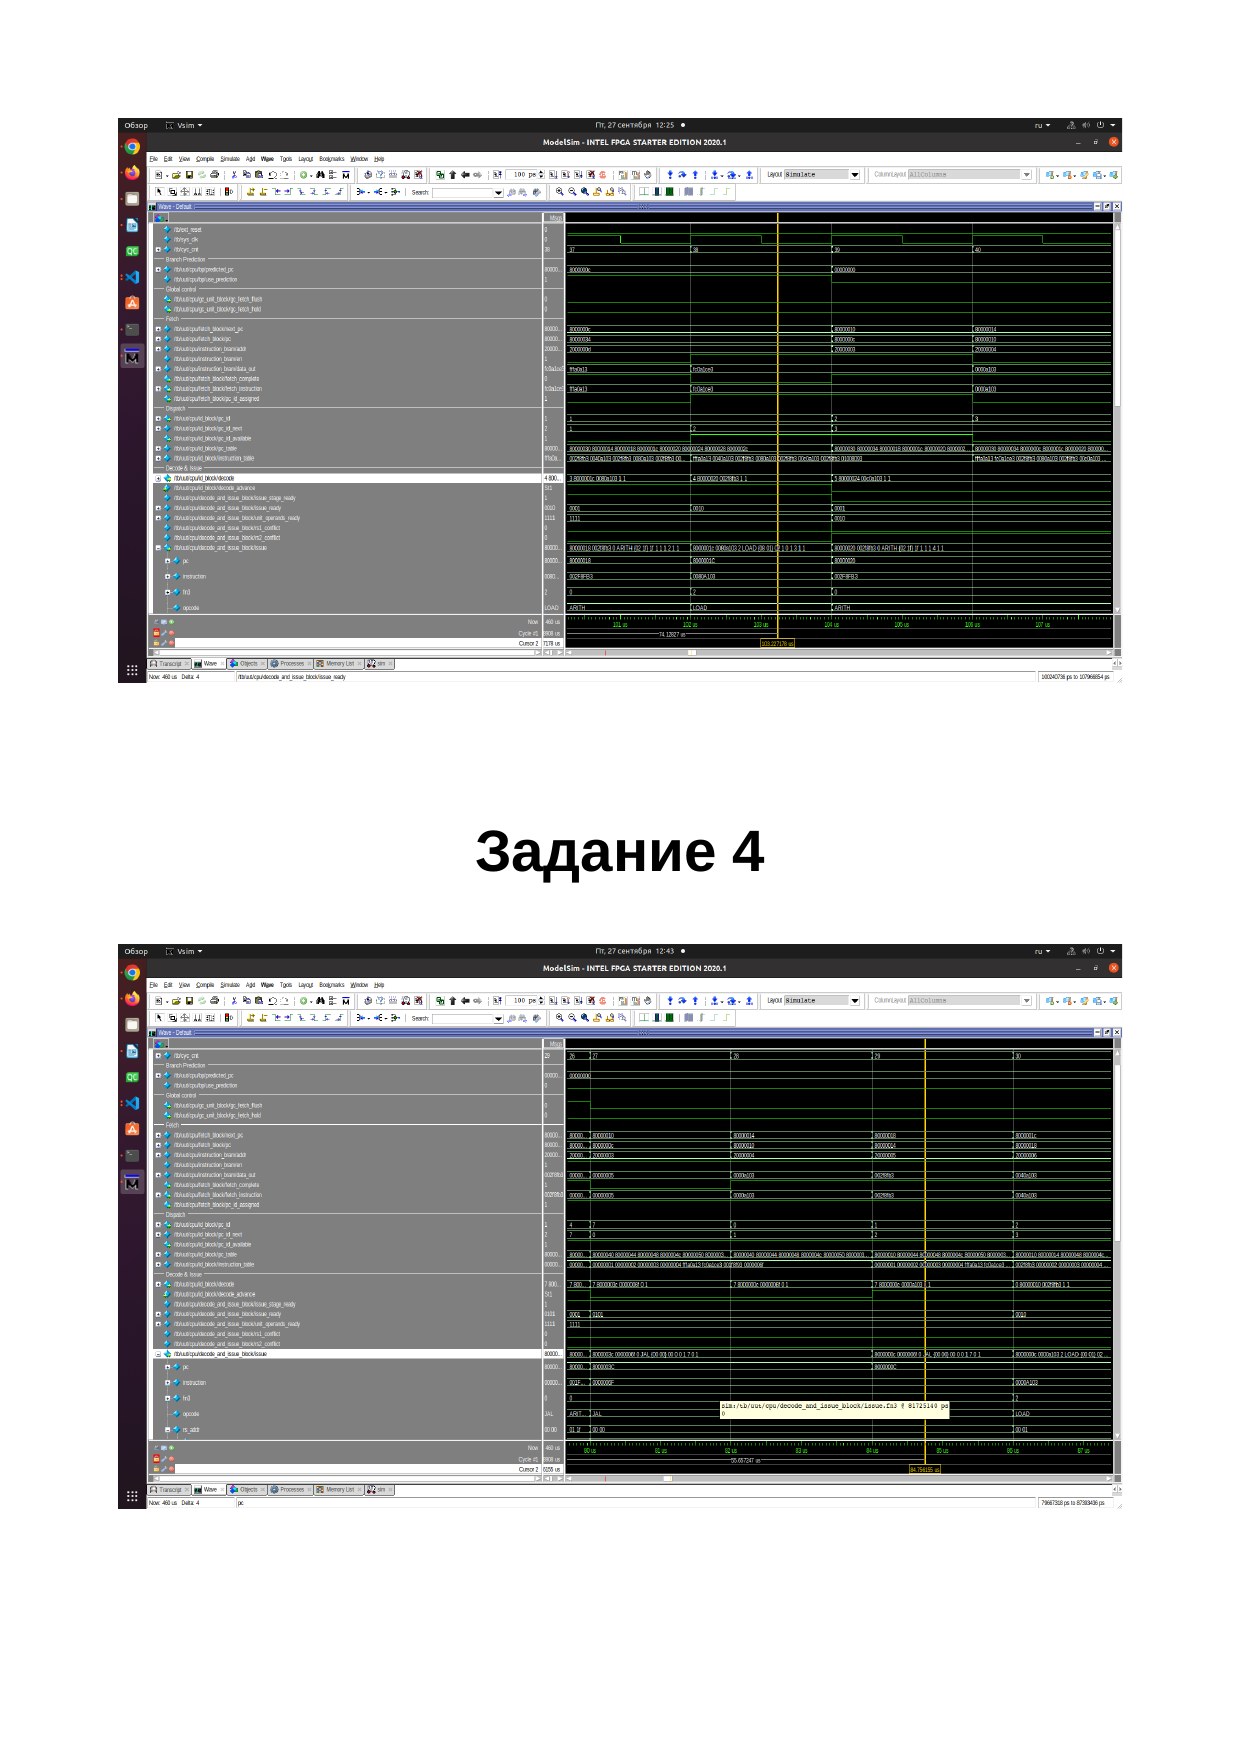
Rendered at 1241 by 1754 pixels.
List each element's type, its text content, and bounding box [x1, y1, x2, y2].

title Задание 4 [118, 683, 1122, 884]
picture [118, 944, 1123, 1509]
picture [118, 118, 1123, 683]
